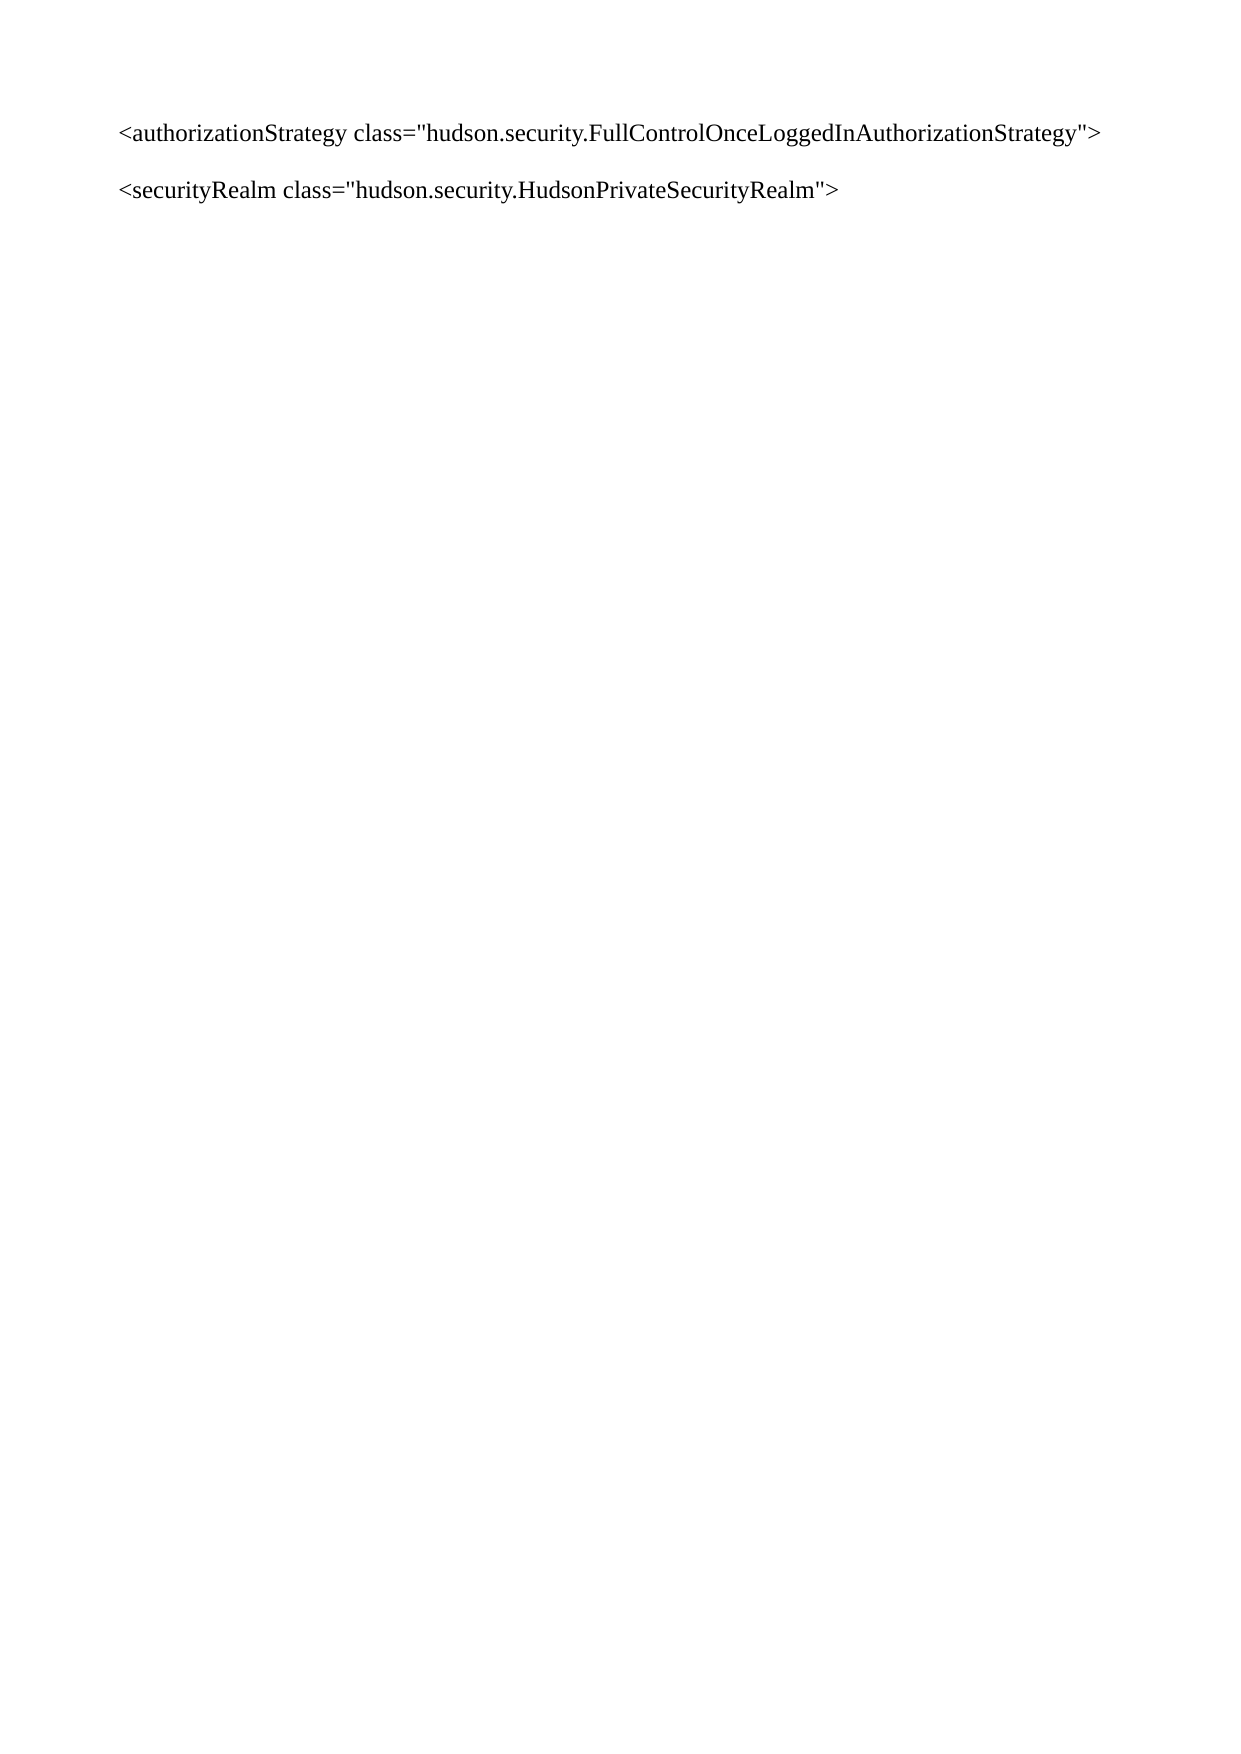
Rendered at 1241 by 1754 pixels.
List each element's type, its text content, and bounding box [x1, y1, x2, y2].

text <securityRealm class="hudson.security.HudsonPrivateSecurityRealm"> [118, 176, 1122, 204]
text <authorizationStrategy class="hudson.security.FullControlOnceLoggedInAuthorizationStrategy"> [118, 118, 1122, 147]
